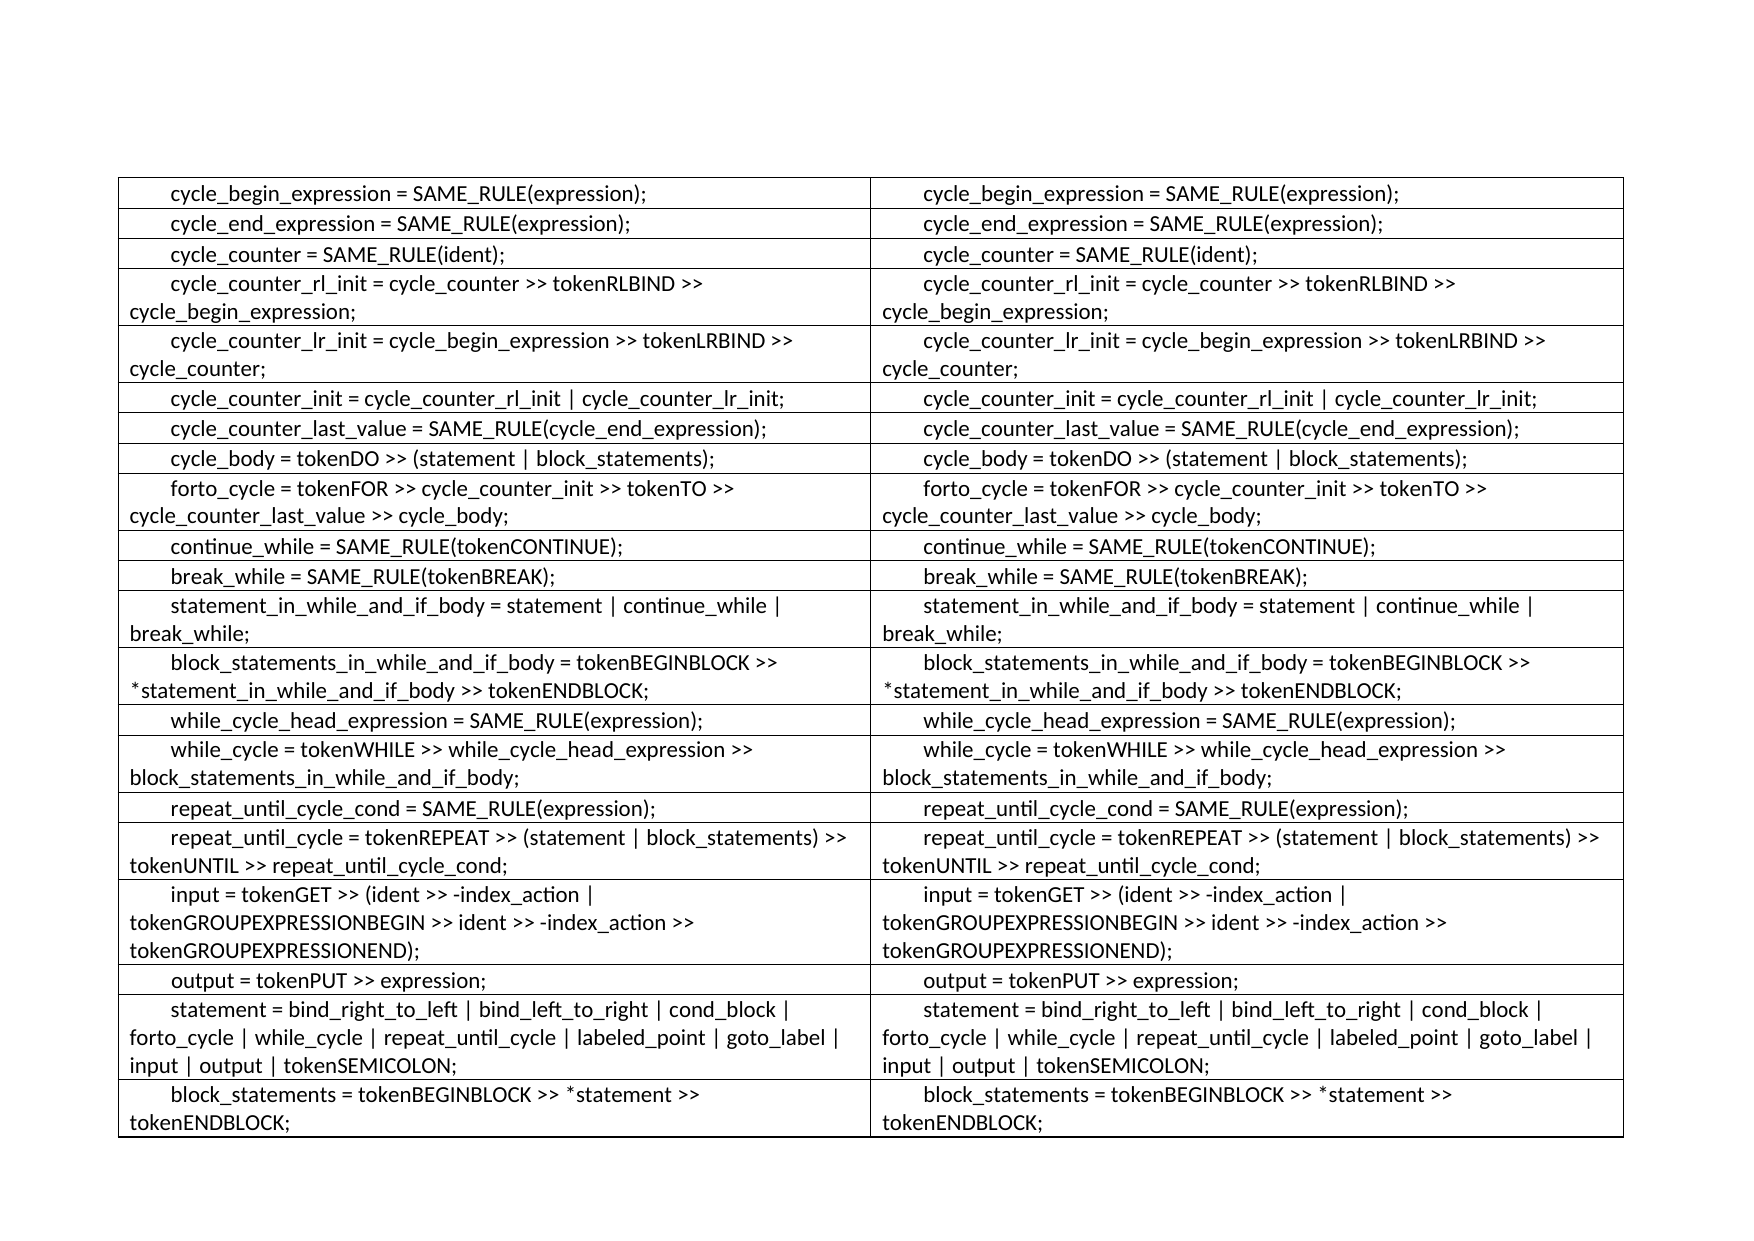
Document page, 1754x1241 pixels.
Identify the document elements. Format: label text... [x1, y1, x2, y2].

table_cell cycle_counter_rl_init = cycle_counter >> tokenRLBIND >> cycle_begin_expression; [119, 269, 870, 325]
table_cell block_statements_in_while_and_if_body = tokenBEGINBLOCK >> *statement_in_while_and_if_body >> tokenENDBLOCK; [871, 648, 1623, 704]
table_cell statement_in_while_and_if_body = statement | continue_while | break_while; [871, 591, 1623, 647]
table_cell cycle_counter_init = cycle_counter_rl_init | cycle_counter_lr_init; [119, 383, 870, 412]
table_cell cycle_begin_expression = SAME_RULE(expression); [871, 178, 1623, 207]
table_cell input = tokenGET >> (ident >> -index_action | tokenGROUPEXPRESSIONBEGIN >> ident >> -index_action >> tokenGROUPEXPRESSIONEND); [119, 880, 870, 964]
table_cell continue_while = SAME_RULE(tokenCONTINUE); [871, 531, 1623, 560]
table_cell while_cycle_head_expression = SAME_RULE(expression); [119, 705, 870, 734]
table_cell cycle_counter_lr_init = cycle_begin_expression >> tokenLRBIND >> cycle_counter; [119, 326, 870, 382]
table_cell statement = bind_right_to_left | bind_left_to_right | cond_block | forto_cycle | while_cycle | repeat_until_cycle | labeled_point | goto_label | input | output | tokenSEMICOLON; [119, 995, 870, 1079]
table_cell input = tokenGET >> (ident >> -index_action | tokenGROUPEXPRESSIONBEGIN >> ident >> -index_action >> tokenGROUPEXPRESSIONEND); [871, 880, 1623, 964]
table_cell cycle_counter = SAME_RULE(ident); [871, 239, 1623, 268]
table_cell block_statements = tokenBEGINBLOCK >> *statement >> tokenENDBLOCK; [119, 1080, 870, 1136]
table_cell while_cycle = tokenWHILE >> while_cycle_head_expression >> block_statements_in_while_and_if_body; [871, 736, 1623, 792]
table_cell repeat_until_cycle_cond = SAME_RULE(expression); [871, 793, 1623, 822]
table_cell block_statements = tokenBEGINBLOCK >> *statement >> tokenENDBLOCK; [871, 1080, 1623, 1136]
table_cell break_while = SAME_RULE(tokenBREAK); [119, 561, 870, 590]
table_cell while_cycle_head_expression = SAME_RULE(expression); [871, 705, 1623, 734]
table_cell forto_cycle = tokenFOR >> cycle_counter_init >> tokenTO >> cycle_counter_last_value >> cycle_body; [119, 474, 870, 530]
table_cell break_while = SAME_RULE(tokenBREAK); [871, 561, 1623, 590]
table_cell forto_cycle = tokenFOR >> cycle_counter_init >> tokenTO >> cycle_counter_last_value >> cycle_body; [871, 474, 1623, 530]
table_cell cycle_counter = SAME_RULE(ident); [119, 239, 870, 268]
table_cell cycle_body = tokenDO >> (statement | block_statements); [119, 444, 870, 473]
table_cell continue_while = SAME_RULE(tokenCONTINUE); [119, 531, 870, 560]
table_cell statement = bind_right_to_left | bind_left_to_right | cond_block | forto_cycle | while_cycle | repeat_until_cycle | labeled_point | goto_label | input | output | tokenSEMICOLON; [871, 995, 1623, 1079]
table_cell cycle_counter_init = cycle_counter_rl_init | cycle_counter_lr_init; [871, 383, 1623, 412]
table_cell cycle_end_expression = SAME_RULE(expression); [871, 209, 1623, 238]
table_cell statement_in_while_and_if_body = statement | continue_while | break_while; [119, 591, 870, 647]
table_cell cycle_body = tokenDO >> (statement | block_statements); [871, 444, 1623, 473]
table_cell output = tokenPUT >> expression; [871, 965, 1623, 994]
table_cell cycle_counter_last_value = SAME_RULE(cycle_end_expression); [119, 413, 870, 442]
table_cell repeat_until_cycle_cond = SAME_RULE(expression); [119, 793, 870, 822]
table_cell cycle_begin_expression = SAME_RULE(expression); [119, 178, 870, 207]
table_cell output = tokenPUT >> expression; [119, 965, 870, 994]
table_cell repeat_until_cycle = tokenREPEAT >> (statement | block_statements) >> tokenUNTIL >> repeat_until_cycle_cond; [119, 823, 870, 879]
table_cell block_statements_in_while_and_if_body = tokenBEGINBLOCK >> *statement_in_while_and_if_body >> tokenENDBLOCK; [119, 648, 870, 704]
table_cell while_cycle = tokenWHILE >> while_cycle_head_expression >> block_statements_in_while_and_if_body; [119, 736, 870, 792]
table_cell cycle_end_expression = SAME_RULE(expression); [119, 209, 870, 238]
table_cell cycle_counter_last_value = SAME_RULE(cycle_end_expression); [871, 413, 1623, 442]
table_cell cycle_counter_rl_init = cycle_counter >> tokenRLBIND >> cycle_begin_expression; [871, 269, 1623, 325]
table_cell repeat_until_cycle = tokenREPEAT >> (statement | block_statements) >> tokenUNTIL >> repeat_until_cycle_cond; [871, 823, 1623, 879]
table_cell cycle_counter_lr_init = cycle_begin_expression >> tokenLRBIND >> cycle_counter; [871, 326, 1623, 382]
